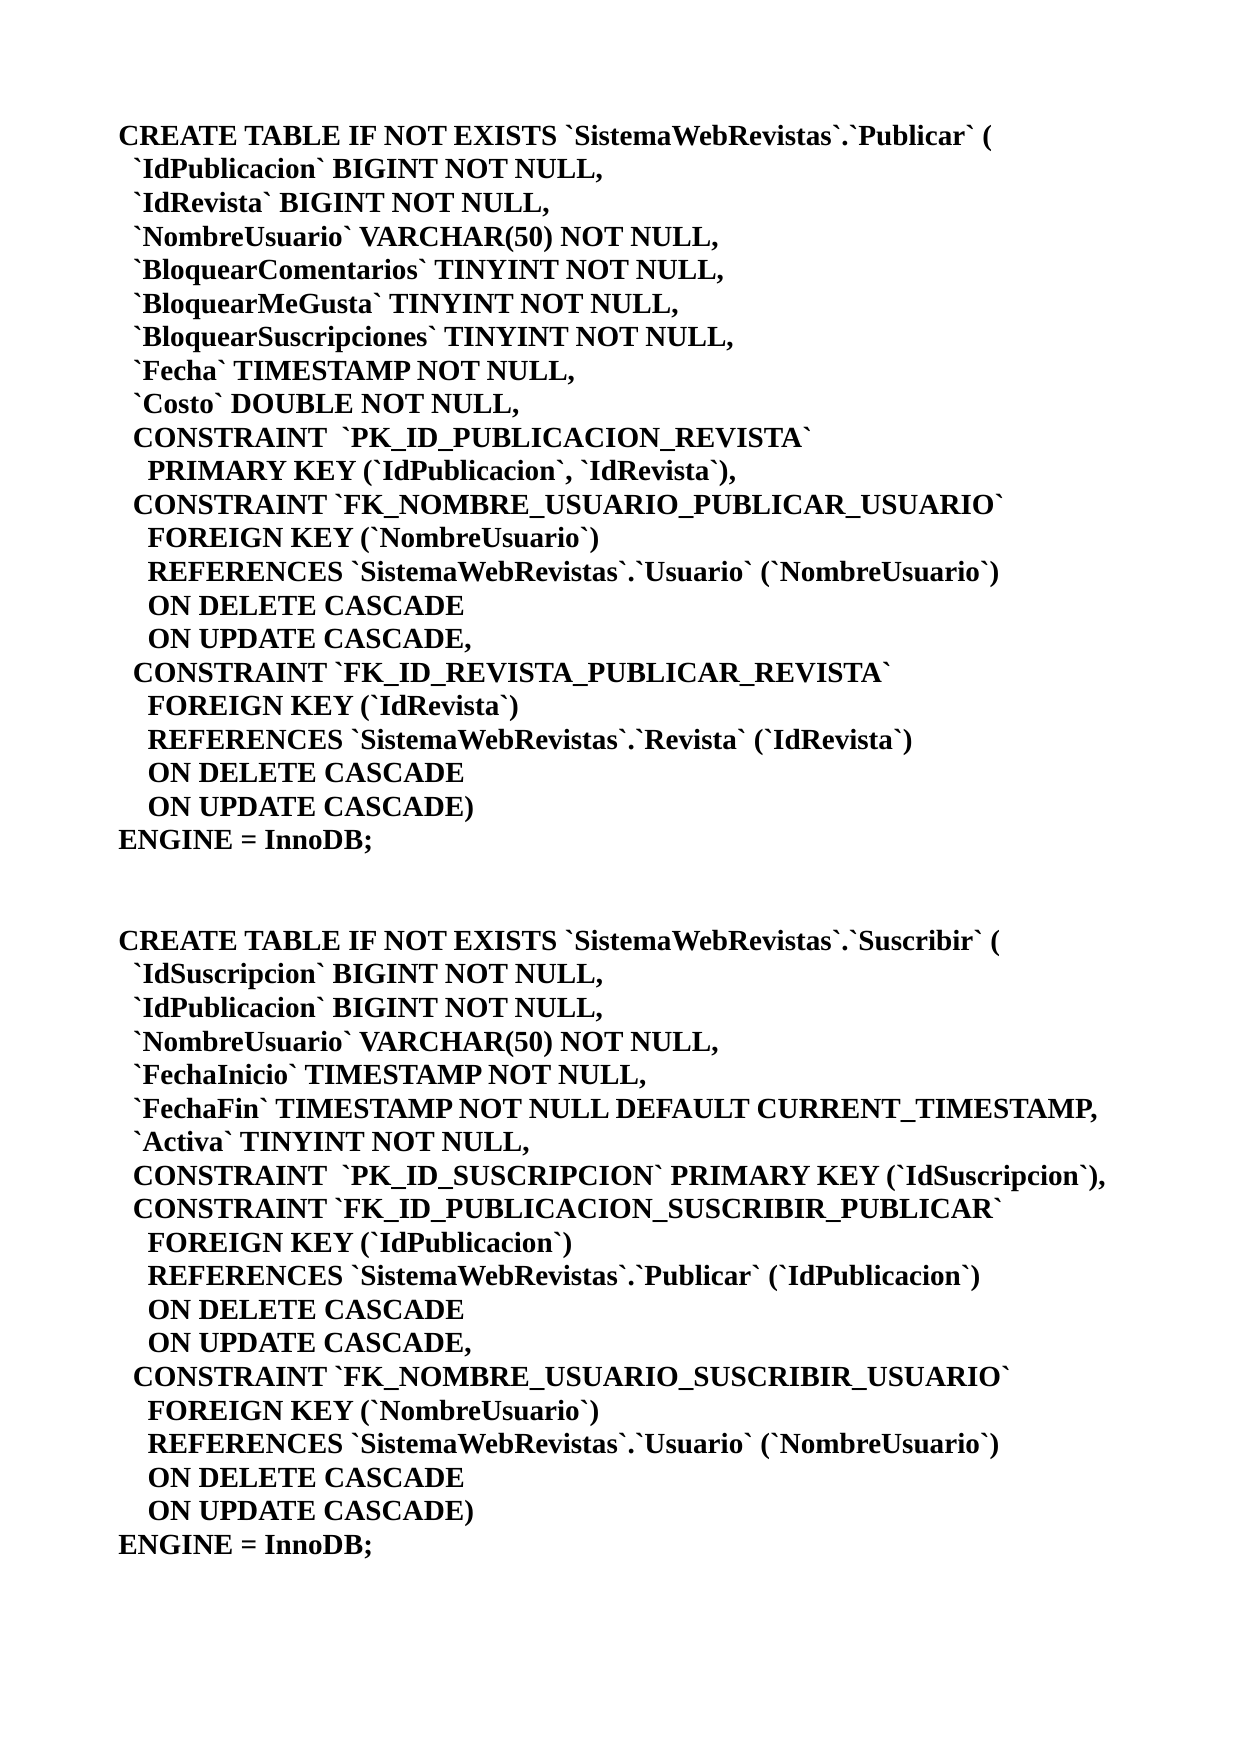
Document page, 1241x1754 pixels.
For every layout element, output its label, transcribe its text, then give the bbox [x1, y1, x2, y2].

text `NombreUsuario` VARCHAR(50) NOT NULL, [118, 219, 1122, 252]
text `BloquearSuscripciones` TINYINT NOT NULL, [118, 319, 1122, 353]
text `IdPublicacion` BIGINT NOT NULL, [118, 152, 1122, 185]
text REFERENCES `SistemaWebRevistas`.`Publicar` (`IdPublicacion`) [118, 1258, 1122, 1292]
text PRIMARY KEY (`IdPublicacion`, `IdRevista`), [118, 453, 1122, 487]
text CONSTRAINT `FK_NOMBRE_USUARIO_PUBLICAR_USUARIO` [118, 487, 1122, 521]
text FOREIGN KEY (`NombreUsuario`) [118, 1393, 1122, 1426]
text `FechaInicio` TIMESTAMP NOT NULL, [118, 1057, 1122, 1091]
text CONSTRAINT `FK_ID_PUBLICACION_SUSCRIBIR_PUBLICAR` [118, 1191, 1122, 1225]
text `BloquearMeGusta` TINYINT NOT NULL, [118, 286, 1122, 319]
text `NombreUsuario` VARCHAR(50) NOT NULL, [118, 1024, 1122, 1057]
text ON DELETE CASCADE [118, 1292, 1122, 1326]
text `BloquearComentarios` TINYINT NOT NULL, [118, 252, 1122, 286]
text `Fecha` TIMESTAMP NOT NULL, [118, 353, 1122, 386]
text `IdSuscripcion` BIGINT NOT NULL, [118, 957, 1122, 990]
text `IdPublicacion` BIGINT NOT NULL, [118, 990, 1122, 1024]
text `Costo` DOUBLE NOT NULL, [118, 386, 1122, 420]
text CONSTRAINT `FK_ID_REVISTA_PUBLICAR_REVISTA` [118, 655, 1122, 688]
text ON UPDATE CASCADE, [118, 621, 1122, 655]
text REFERENCES `SistemaWebRevistas`.`Usuario` (`NombreUsuario`) [118, 554, 1122, 588]
text REFERENCES `SistemaWebRevistas`.`Revista` (`IdRevista`) [118, 722, 1122, 755]
text ON UPDATE CASCADE) [118, 1493, 1122, 1527]
text ENGINE = InnoDB; [118, 1527, 1122, 1560]
text CONSTRAINT `FK_NOMBRE_USUARIO_SUSCRIBIR_USUARIO` [118, 1359, 1122, 1393]
text `FechaFin` TIMESTAMP NOT NULL DEFAULT CURRENT_TIMESTAMP, [118, 1091, 1122, 1124]
text FOREIGN KEY (`NombreUsuario`) [118, 521, 1122, 554]
text FOREIGN KEY (`IdPublicacion`) [118, 1225, 1122, 1258]
text ON DELETE CASCADE [118, 588, 1122, 621]
text ON UPDATE CASCADE, [118, 1326, 1122, 1359]
text CREATE TABLE IF NOT EXISTS `SistemaWebRevistas`.`Publicar` ( [118, 118, 1122, 152]
text `IdRevista` BIGINT NOT NULL, [118, 185, 1122, 219]
text ENGINE = InnoDB; [118, 822, 1122, 856]
text ON DELETE CASCADE [118, 1460, 1122, 1493]
text ON DELETE CASCADE [118, 755, 1122, 789]
text ON UPDATE CASCADE) [118, 789, 1122, 822]
text CONSTRAINT `PK_ID_PUBLICACION_REVISTA` [118, 420, 1122, 453]
text `Activa` TINYINT NOT NULL, [118, 1124, 1122, 1158]
text CONSTRAINT `PK_ID_SUSCRIPCION` PRIMARY KEY (`IdSuscripcion`), [118, 1158, 1122, 1191]
text FOREIGN KEY (`IdRevista`) [118, 688, 1122, 722]
text CREATE TABLE IF NOT EXISTS `SistemaWebRevistas`.`Suscribir` ( [118, 923, 1122, 957]
text REFERENCES `SistemaWebRevistas`.`Usuario` (`NombreUsuario`) [118, 1426, 1122, 1460]
